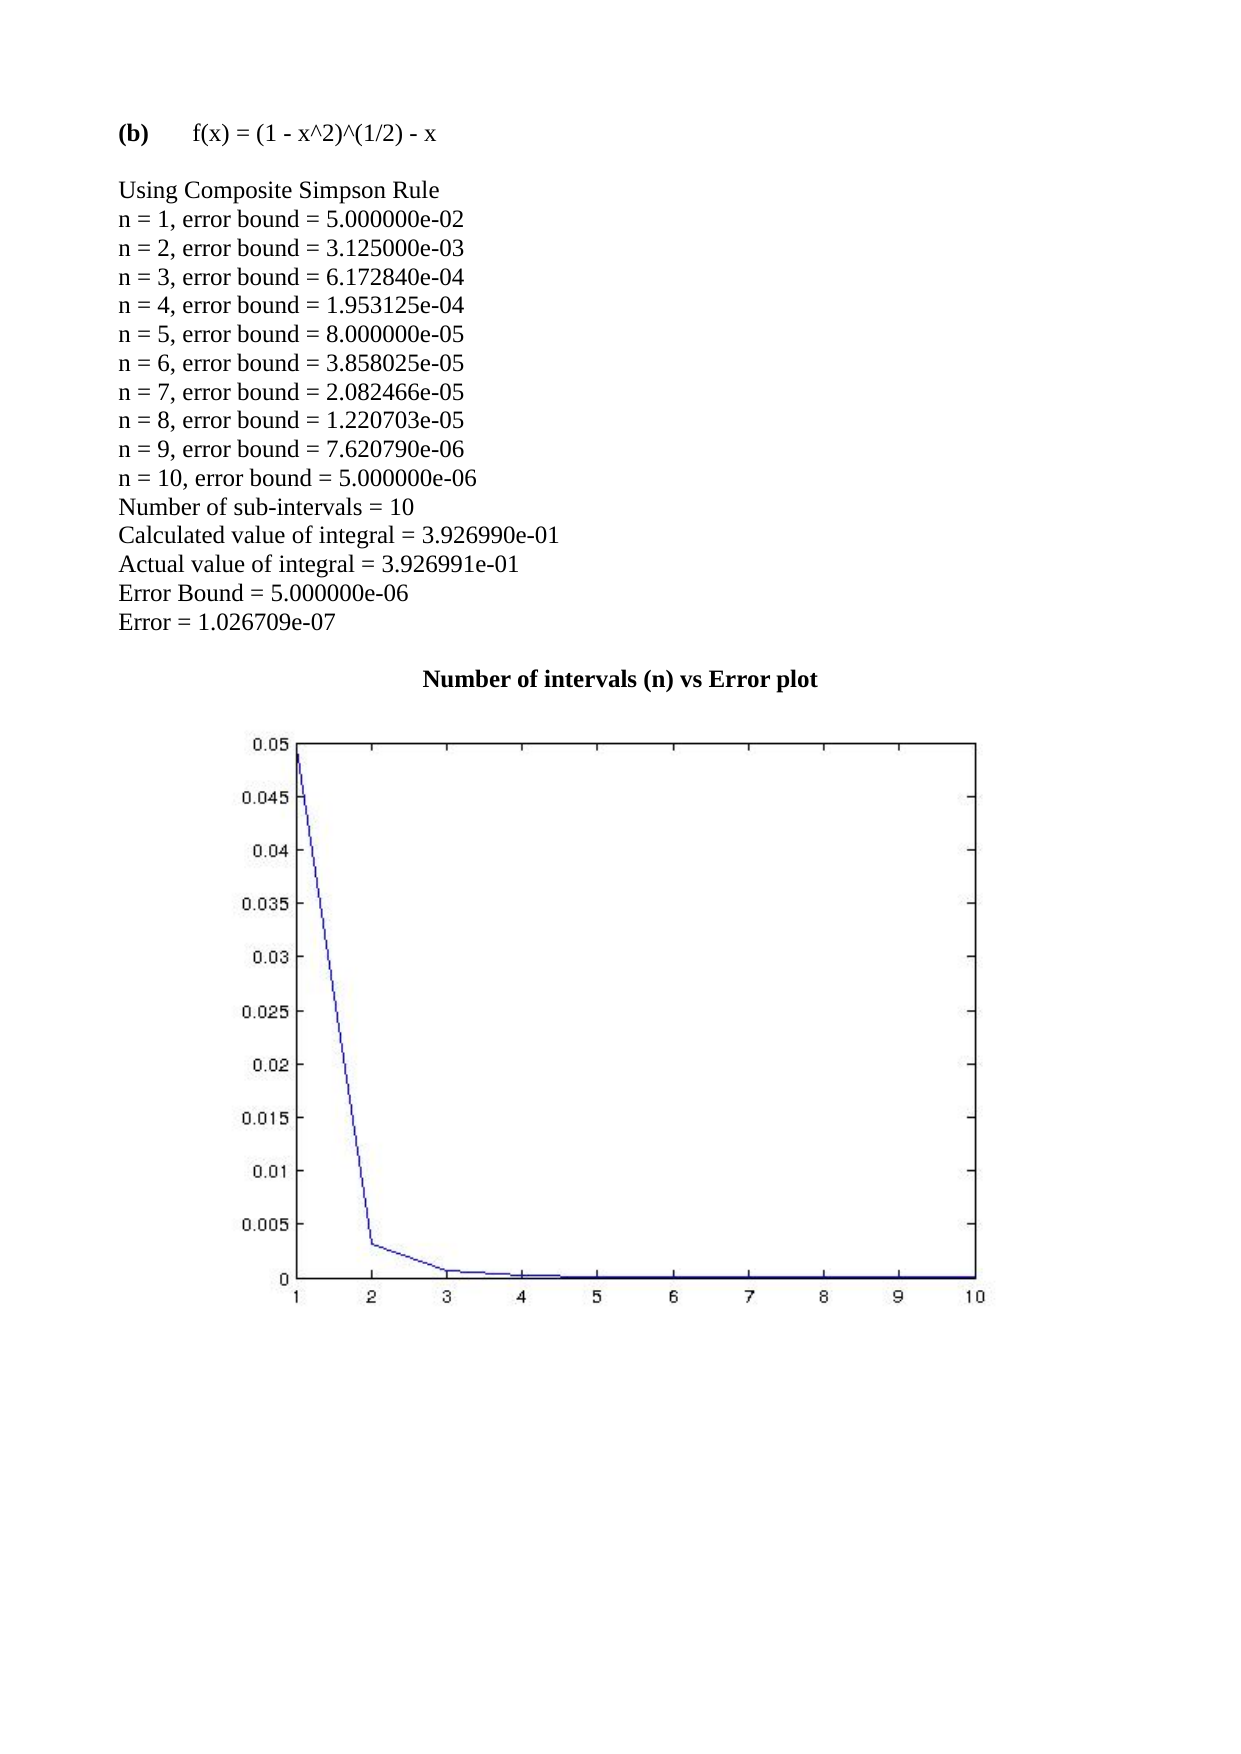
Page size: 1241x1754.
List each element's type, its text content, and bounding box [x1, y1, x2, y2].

text n = 6, error bound = 3.858025e-05 [118, 348, 1122, 377]
text n = 7, error bound = 2.082466e-05 [118, 377, 1122, 406]
text n = 8, error bound = 1.220703e-05 [118, 406, 1122, 434]
text n = 1, error bound = 5.000000e-02 [118, 204, 1122, 233]
picture [182, 693, 1058, 1350]
text (b) f(x) = (1 - x^2)^(1/2) - x [118, 118, 1122, 147]
text n = 4, error bound = 1.953125e-04 [118, 291, 1122, 319]
text Error = 1.026709e-07 [118, 607, 1122, 636]
text n = 3, error bound = 6.172840e-04 [118, 262, 1122, 291]
text Number of sub-intervals = 10 [118, 492, 1122, 521]
text Actual value of integral = 3.926991e-01 [118, 549, 1122, 578]
text n = 10, error bound = 5.000000e-06 [118, 463, 1122, 492]
text n = 9, error bound = 7.620790e-06 [118, 434, 1122, 463]
text Number of intervals (n) vs Error plot [118, 664, 1122, 693]
text n = 5, error bound = 8.000000e-05 [118, 319, 1122, 348]
text Error Bound = 5.000000e-06 [118, 578, 1122, 607]
text Using Composite Simpson Rule [118, 176, 1122, 204]
text Calculated value of integral = 3.926990e-01 [118, 521, 1122, 549]
text n = 2, error bound = 3.125000e-03 [118, 233, 1122, 262]
